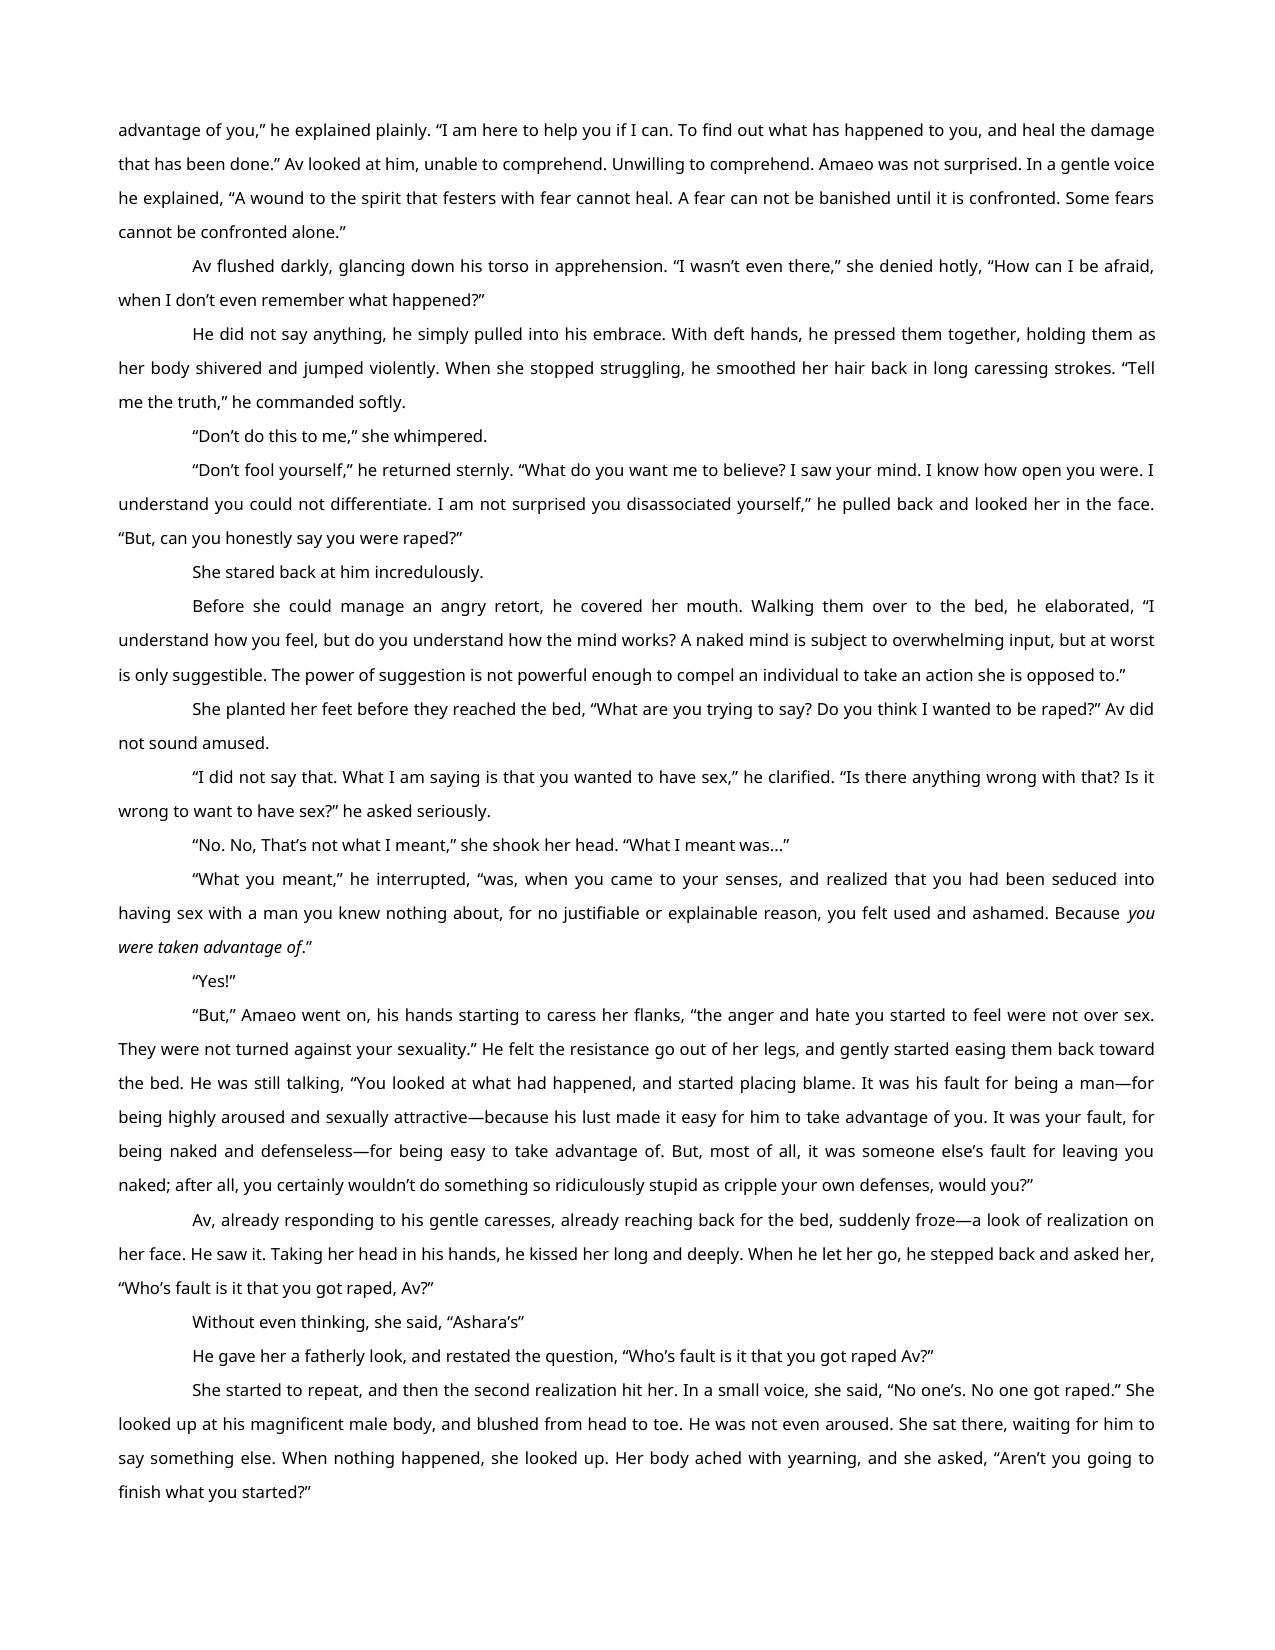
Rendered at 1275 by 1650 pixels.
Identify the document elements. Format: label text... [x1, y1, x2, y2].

text Before she could manage an angry retort, he covered her mouth. Walking them over to the bed, he elaborated, “I understand how you feel, but do you understand how the mind works? A naked mind is subject to overwhelming input, but at worst is only suggestible. The power of suggestion is not powerful enough to compel an individual to take an action she is opposed to.” [118, 595, 1157, 686]
text “No. No, That’s not what I meant,” she shook her head. “What I meant was...” [118, 833, 1157, 856]
text She started to repeat, and then the second realization hit her. In a small voice, she said, “No one’s. No one got raped.” She looked up at his magnificent male body, and blushed from head to toe. He was not even aroused. She sat there, waiting for him to say something else. When nothing happened, she looked up. Her body ached with yearning, and she asked, “Aren’t you going to finish what you started?” [118, 1378, 1157, 1503]
text Av flushed darkly, glancing down his torso in apprehension. “I wasn’t even there,” she denied hotly, “How can I be afraid, when I don’t even remember what happened?” [118, 254, 1157, 311]
text “Don’t do this to me,” she whimpered. [118, 425, 1157, 447]
text He gave her a fatherly look, and restated the question, “Who’s fault is it that you got raped Av?” [118, 1344, 1157, 1367]
text “What you meant,” he interrupted, “was, when you came to your senses, and realized that you had been seduced into having sex with a man you knew nothing about, for no justifiable or explainable reason, you felt used and ashamed. Because you were taken advantage of.” [118, 867, 1157, 958]
text “Yes!” [118, 970, 1157, 992]
text She stared back at him incredulously. [118, 561, 1157, 584]
text “I did not say that. What I am saying is that you wanted to have sex,” he clarified. “Is there anything wrong with that? Is it wrong to want to have sex?” he asked seriously. [118, 765, 1157, 822]
text “Don’t fool yourself,” he returned sternly. “What do you want me to believe? I saw your mind. I know how open you were. I understand you could not differentiate. I am not surprised you disassociated yourself,” he pulled back and looked her in the face. “But, can you honestly say you were raped?” [118, 459, 1157, 549]
text advantage of you,” he explained plainly. “I am here to help you if I can. To find out what has happened to you, and heal the damage that has been done.” Av looked at him, unable to comprehend. Unwilling to comprehend. Amaeo was not surprised. In a gentle voice he explained, “A wound to the spirit that festers with fear cannot heal. A fear can not be banished until it is confronted. Some fears cannot be confronted alone.” [118, 118, 1157, 243]
text He did not say anything, he simply pulled into his embrace. With deft hands, he pressed them together, holding them as her body shivered and jumped violently. When she stopped struggling, he smoothed her hair back in long caressing strokes. “Tell me the truth,” he commanded softly. [118, 322, 1157, 413]
text Av, already responding to his gentle caresses, already reaching back for the bed, suddenly froze—a look of realization on her face. He saw it. Taking her head in his hands, he kissed her long and deeply. When he let her go, he stepped back and asked her, “Who’s fault is it that you got raped, Av?” [118, 1208, 1157, 1299]
text She planted her feet before they reached the bed, “What are you trying to say? Do you think I wanted to be raped?” Av did not sound amused. [118, 697, 1157, 754]
text Without even thinking, she said, “Ashara’s” [118, 1310, 1157, 1333]
text “But,” Amaeo went on, his hands starting to caress her flanks, “the anger and hate you started to feel were not over sex. They were not turned against your sexuality.” He felt the resistance go out of her legs, and gently started easing them back toward the bed. He was still talking, “You looked at what had happened, and started placing blame. It was his fault for being a man—for being highly aroused and sexually attractive—because his lust made it easy for him to take advantage of you. It was your fault, for being naked and defenseless—for being easy to take advantage of. But, most of all, it was someone else’s fault for leaving you naked; after all, you certainly wouldn’t do something so ridiculously stupid as cripple your own defenses, would you?” [118, 1004, 1157, 1197]
